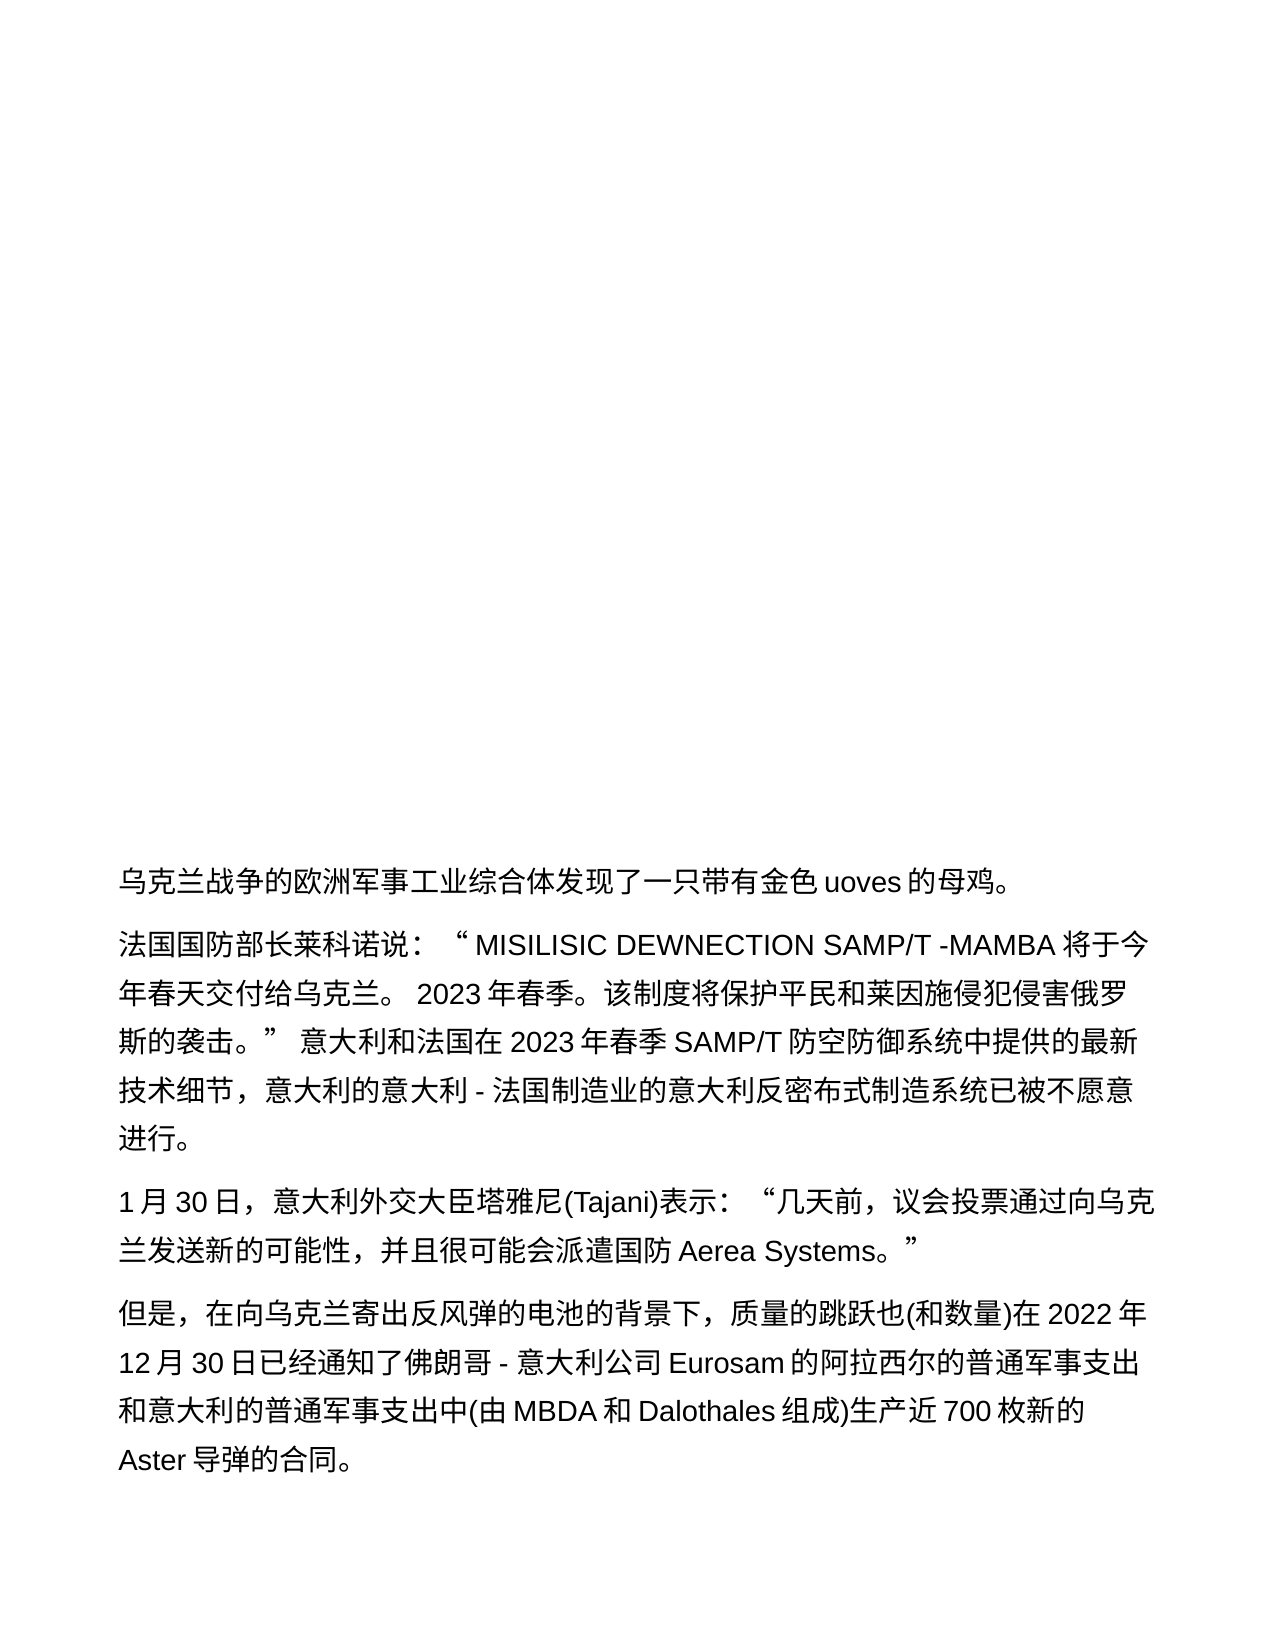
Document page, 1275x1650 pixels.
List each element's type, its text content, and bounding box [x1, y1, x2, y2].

text 乌克兰战争的欧洲军事工业综合体发现了一只带有金色uoves的母鸡。 [118, 118, 1157, 901]
text 法国国防部长莱科诺说：“ MISILISIC DEWNECTION SAMP/T -MAMBA将于今年春天交付给乌克兰。 2023年春季。该制度将保护平民和莱因施侵犯侵害俄罗斯的袭击。” 意大利和法国在2023年春季SAMP/T防空防御系统中提供的最新技术细节，意大利的意大利 - 法国制造业的意大利反密布式制造系统已被不愿意进行。 [118, 922, 1157, 1158]
text 1月30日，意大利外交大臣塔雅尼(Tajani)表示：“几天前，议会投票通过向乌克兰发送新的可能性，并且很可能会派遣国防Aerea Systems。” [118, 1179, 1157, 1270]
text 但是，在向乌克兰寄出反风弹的电池的背景下，质量的跳跃也(和数量)在2022年12月30日已经通知了佛朗哥 - 意大利公司Eurosam的阿拉西尔的普通军事支出和意大利的普通军事支出中(由MBDA和Dalothales组成)生产近700枚新的Aster导弹的合同。 [118, 1291, 1157, 1478]
